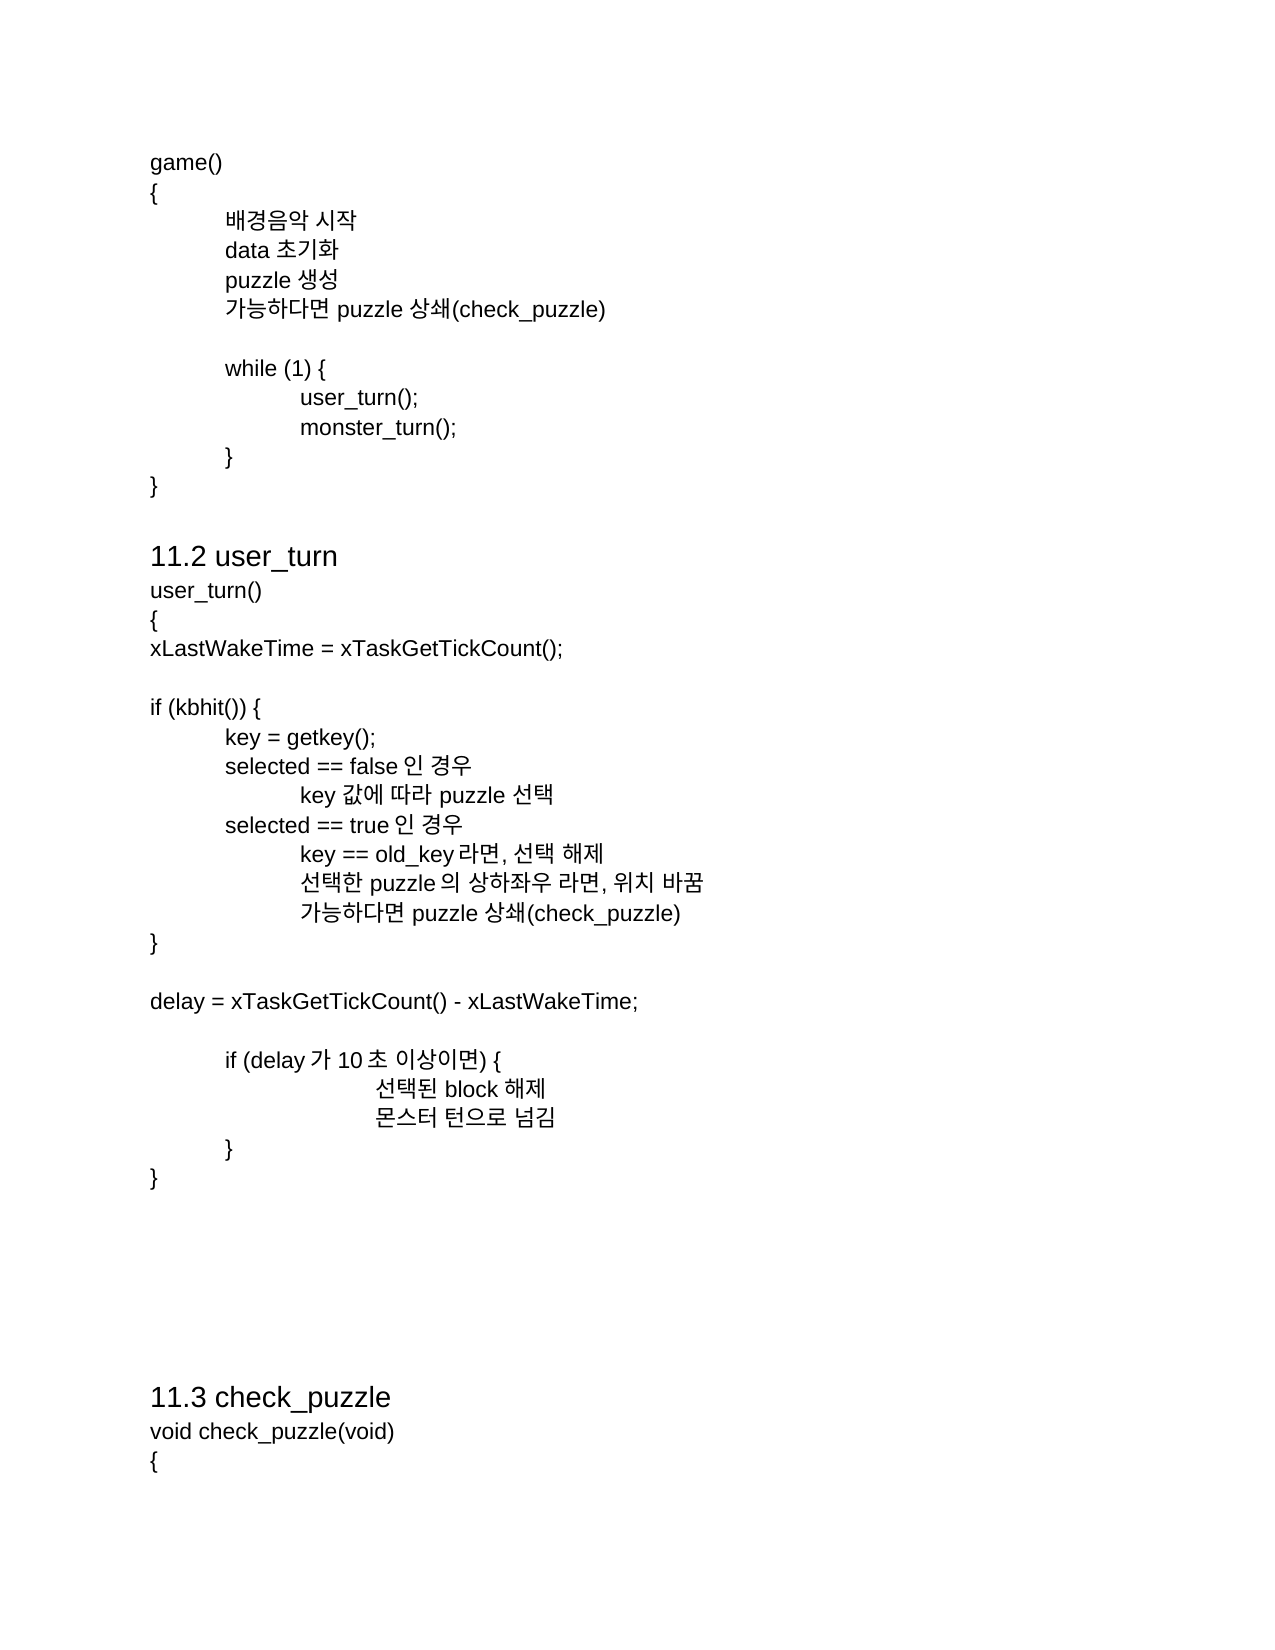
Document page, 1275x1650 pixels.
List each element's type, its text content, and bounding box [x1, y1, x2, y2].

text 선택된 block 해제 [150, 1077, 1125, 1102]
text 11.2 user_turn [150, 540, 1125, 572]
text void check_puzzle(void) [150, 1418, 1125, 1444]
text 선택한 puzzle의 상하좌우 라면, 위치 바꿈 [150, 871, 1125, 897]
text user_turn() [150, 577, 1125, 603]
text 몬스터 턴으로 넘김 [150, 1106, 1125, 1132]
text delay = xTaskGetTickCount() - xLastWakeTime; [150, 988, 1125, 1014]
text while (1) { [150, 356, 1125, 381]
text puzzle 생성 [150, 267, 1125, 293]
text 가능하다면 puzzle 상쇄(check_puzzle) [150, 297, 1125, 322]
text user_turn(); [150, 385, 1125, 411]
text if (kbhit()) { [150, 695, 1125, 720]
text } [150, 473, 1125, 499]
text monster_turn(); [150, 414, 1125, 440]
text { [150, 179, 1125, 205]
text selected == false인 경우 [150, 753, 1125, 779]
text 가능하다면 puzzle 상쇄(check_puzzle) [150, 900, 1125, 926]
text selected == true인 경우 [150, 812, 1125, 838]
text 배경음악 시작 [150, 209, 1125, 234]
text if (delay가 10초 이상이면) { [150, 1047, 1125, 1073]
text xLastWakeTime = xTaskGetTickCount(); [150, 636, 1125, 662]
text { [150, 607, 1125, 632]
text } [150, 930, 1125, 955]
text key = getkey(); [150, 724, 1125, 750]
text key 값에 따라 puzzle 선택 [150, 783, 1125, 808]
text key == old_key라면, 선택 해제 [150, 842, 1125, 867]
text data 초기화 [150, 238, 1125, 264]
text } [150, 444, 1125, 469]
text game() [150, 150, 1125, 176]
text } [150, 1135, 1125, 1161]
text } [150, 1165, 1125, 1190]
text { [150, 1448, 1125, 1473]
text 11.3 check_puzzle [150, 1381, 1125, 1414]
